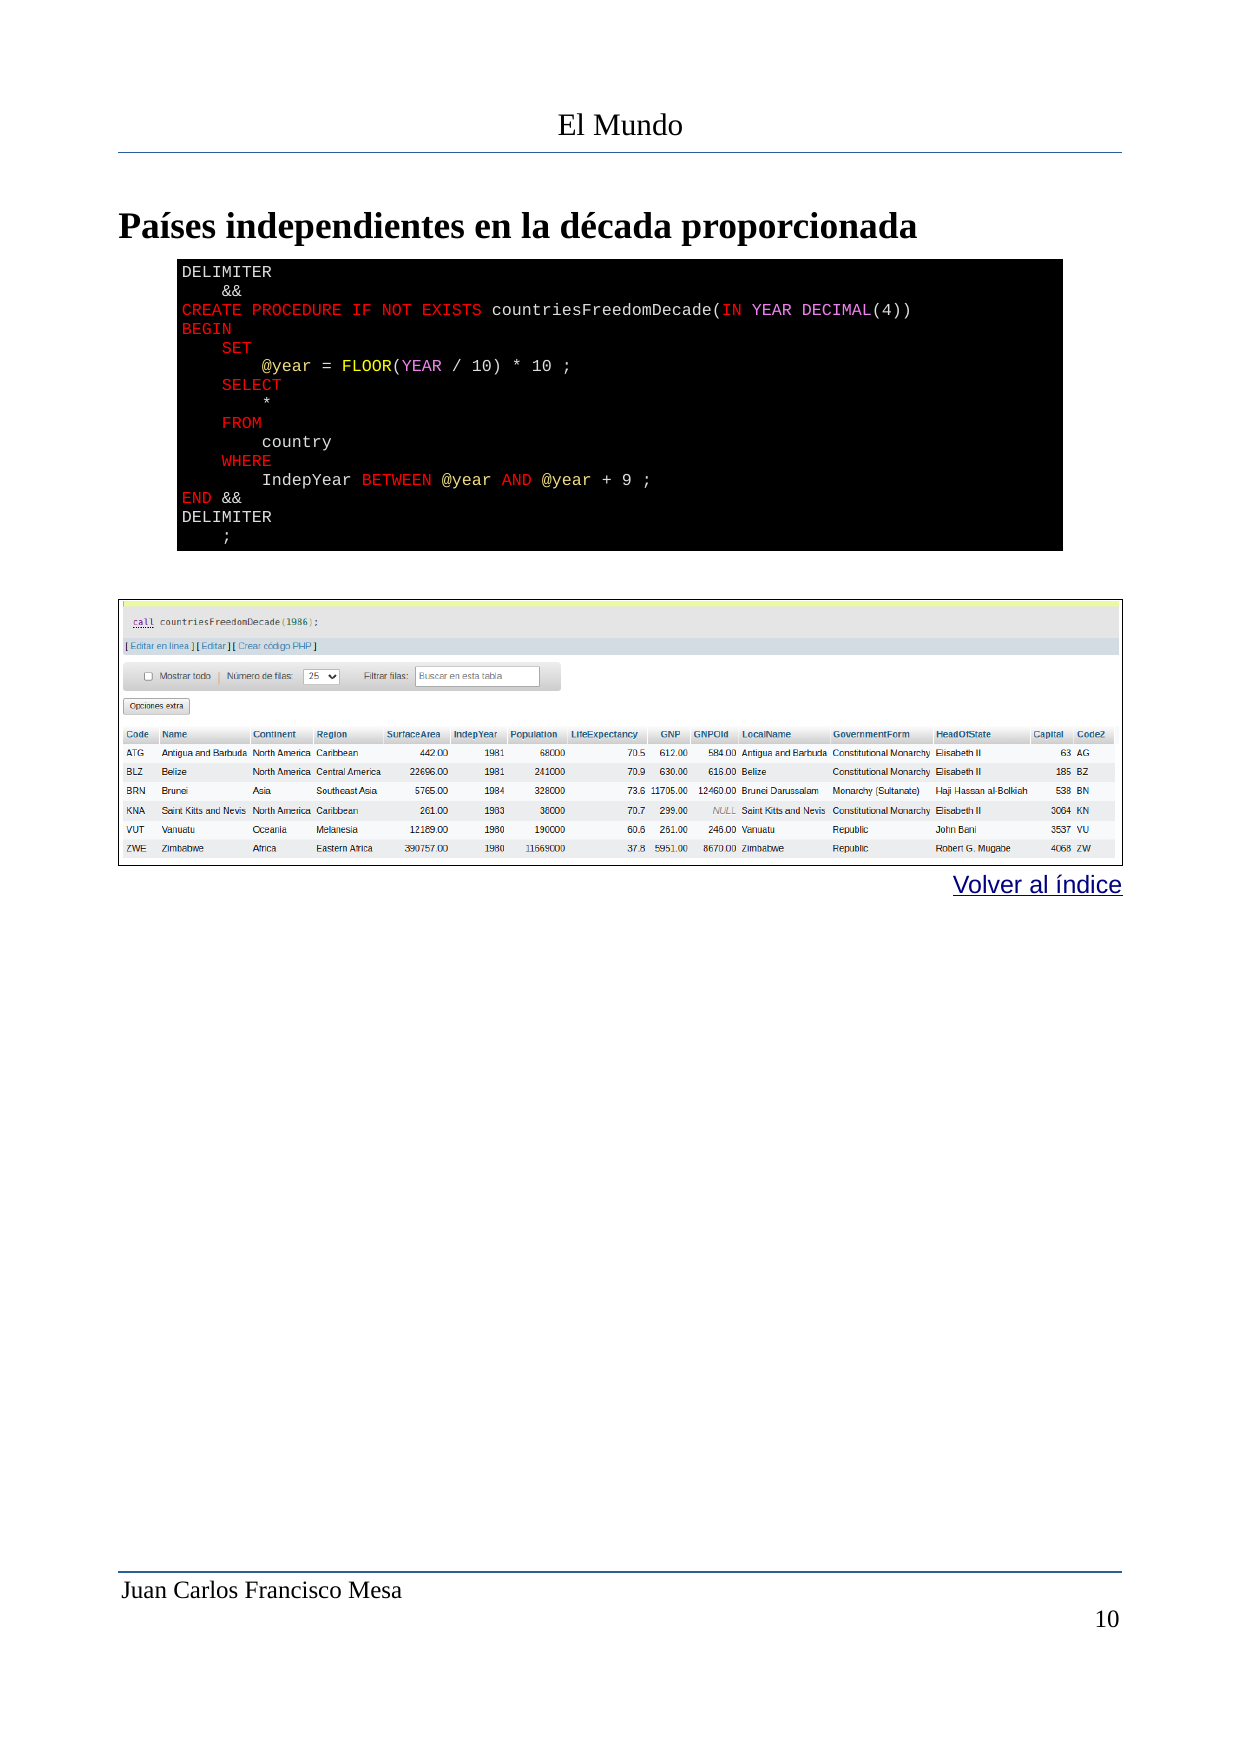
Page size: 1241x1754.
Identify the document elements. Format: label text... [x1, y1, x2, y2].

text * [179, 391, 1062, 410]
text BEGIN [179, 316, 1062, 335]
text SELECT [179, 372, 1062, 391]
picture [121, 601, 1119, 863]
text CREATE PROCEDURE IF NOT EXISTS countriesFreedomDecade(IN YEAR DECIMAL(4)) [179, 297, 1062, 316]
text ; [179, 523, 1062, 549]
text DELIMITER [179, 504, 1062, 523]
text Volver al índice [118, 866, 1122, 898]
text WHERE [179, 448, 1062, 467]
text @year = FLOOR(YEAR / 10) * 10 ; [179, 353, 1062, 372]
text IndepYear BETWEEN @year AND @year + 9 ; [179, 467, 1062, 486]
subtitle Países independientes en la década proporcionada [118, 204, 1122, 247]
text FROM [179, 410, 1062, 429]
text country [179, 429, 1062, 448]
text SET [179, 335, 1062, 353]
text DELIMITER [179, 261, 1062, 278]
text END && [179, 486, 1062, 504]
text [119, 600, 1122, 865]
text && [179, 278, 1062, 297]
